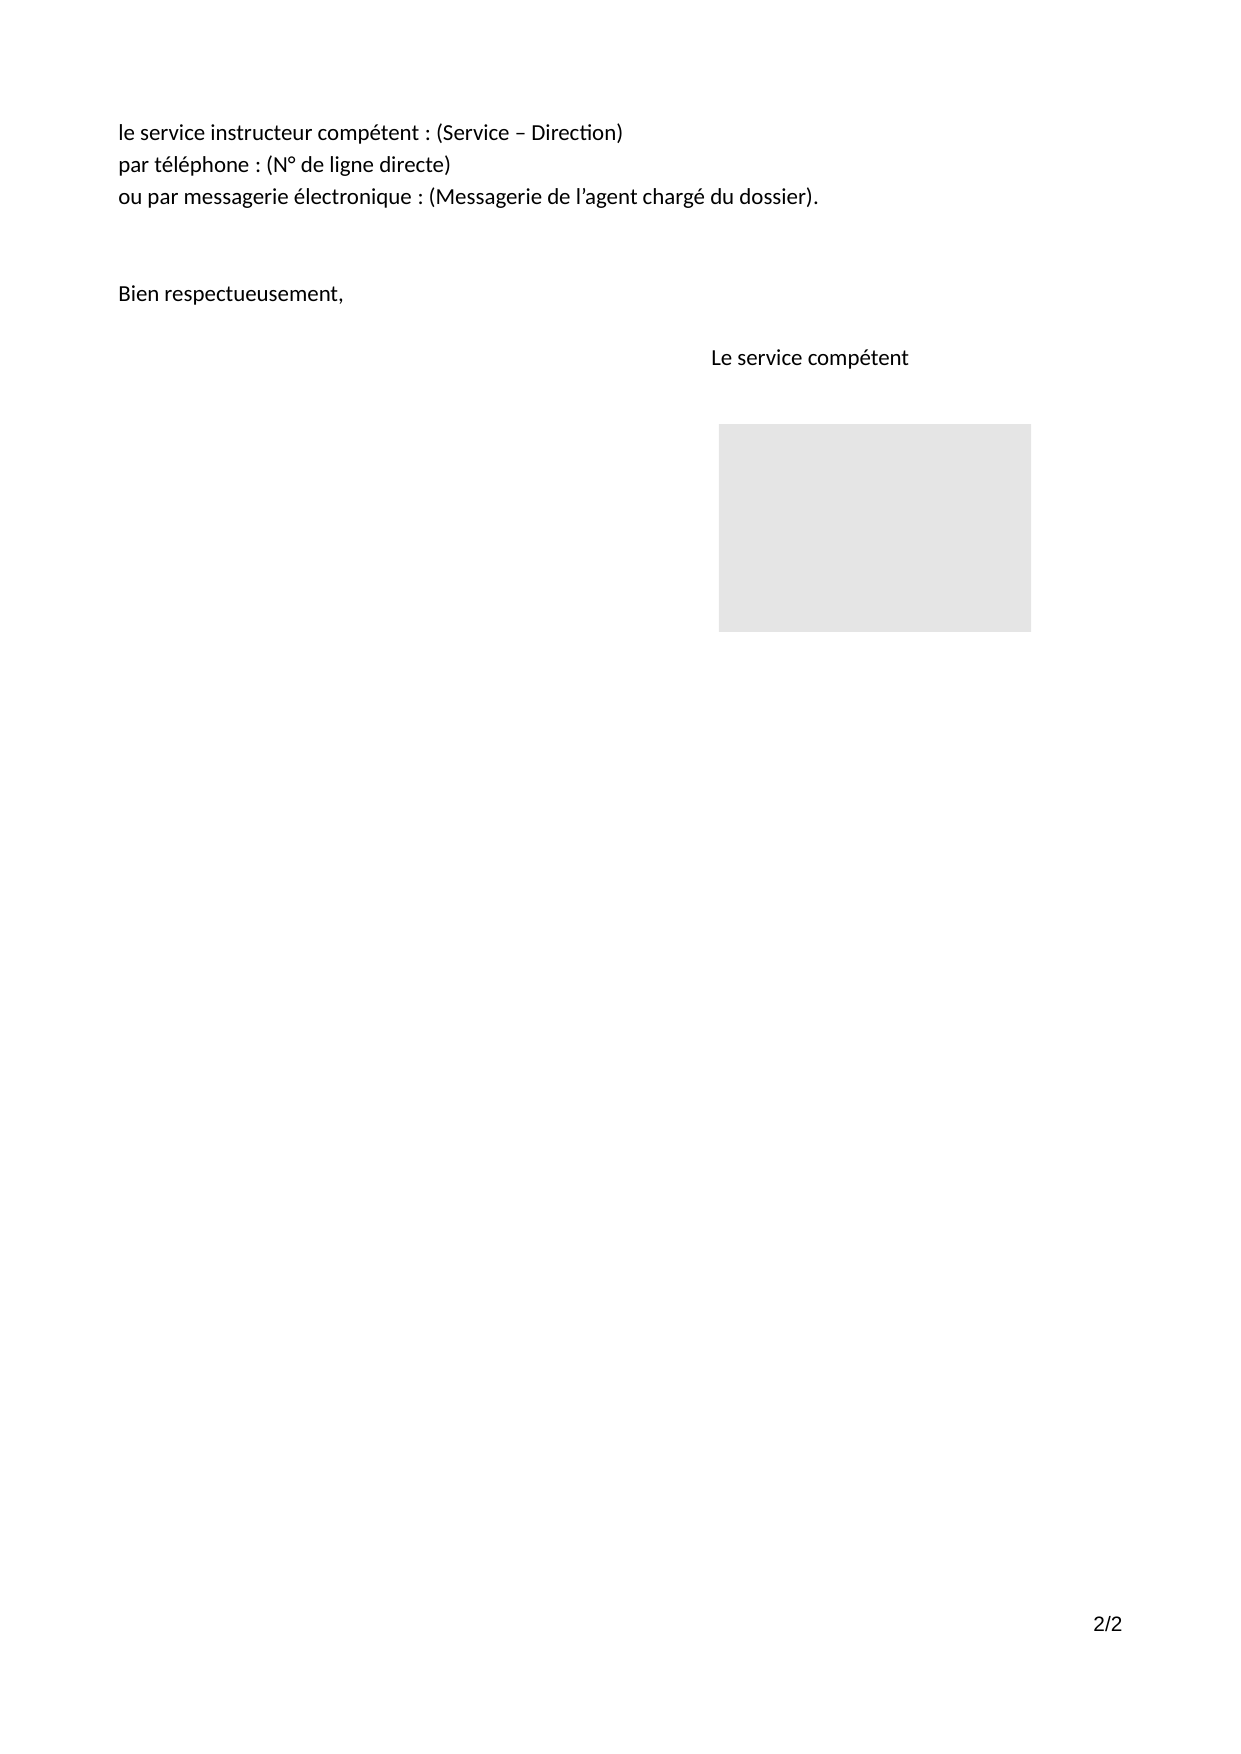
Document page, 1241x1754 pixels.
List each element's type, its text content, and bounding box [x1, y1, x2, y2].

text Bien respectueusement, [118, 279, 1122, 307]
text le service instructeur compétent : (Service – Direction) [118, 118, 1122, 146]
text Le service compétent [120, 343, 1122, 371]
picture [718, 424, 1032, 632]
text ou par messagerie électronique : (Messagerie de l’agent chargé du dossier). [118, 182, 1122, 211]
text par téléphone : (N° de ligne directe) [118, 150, 1122, 178]
